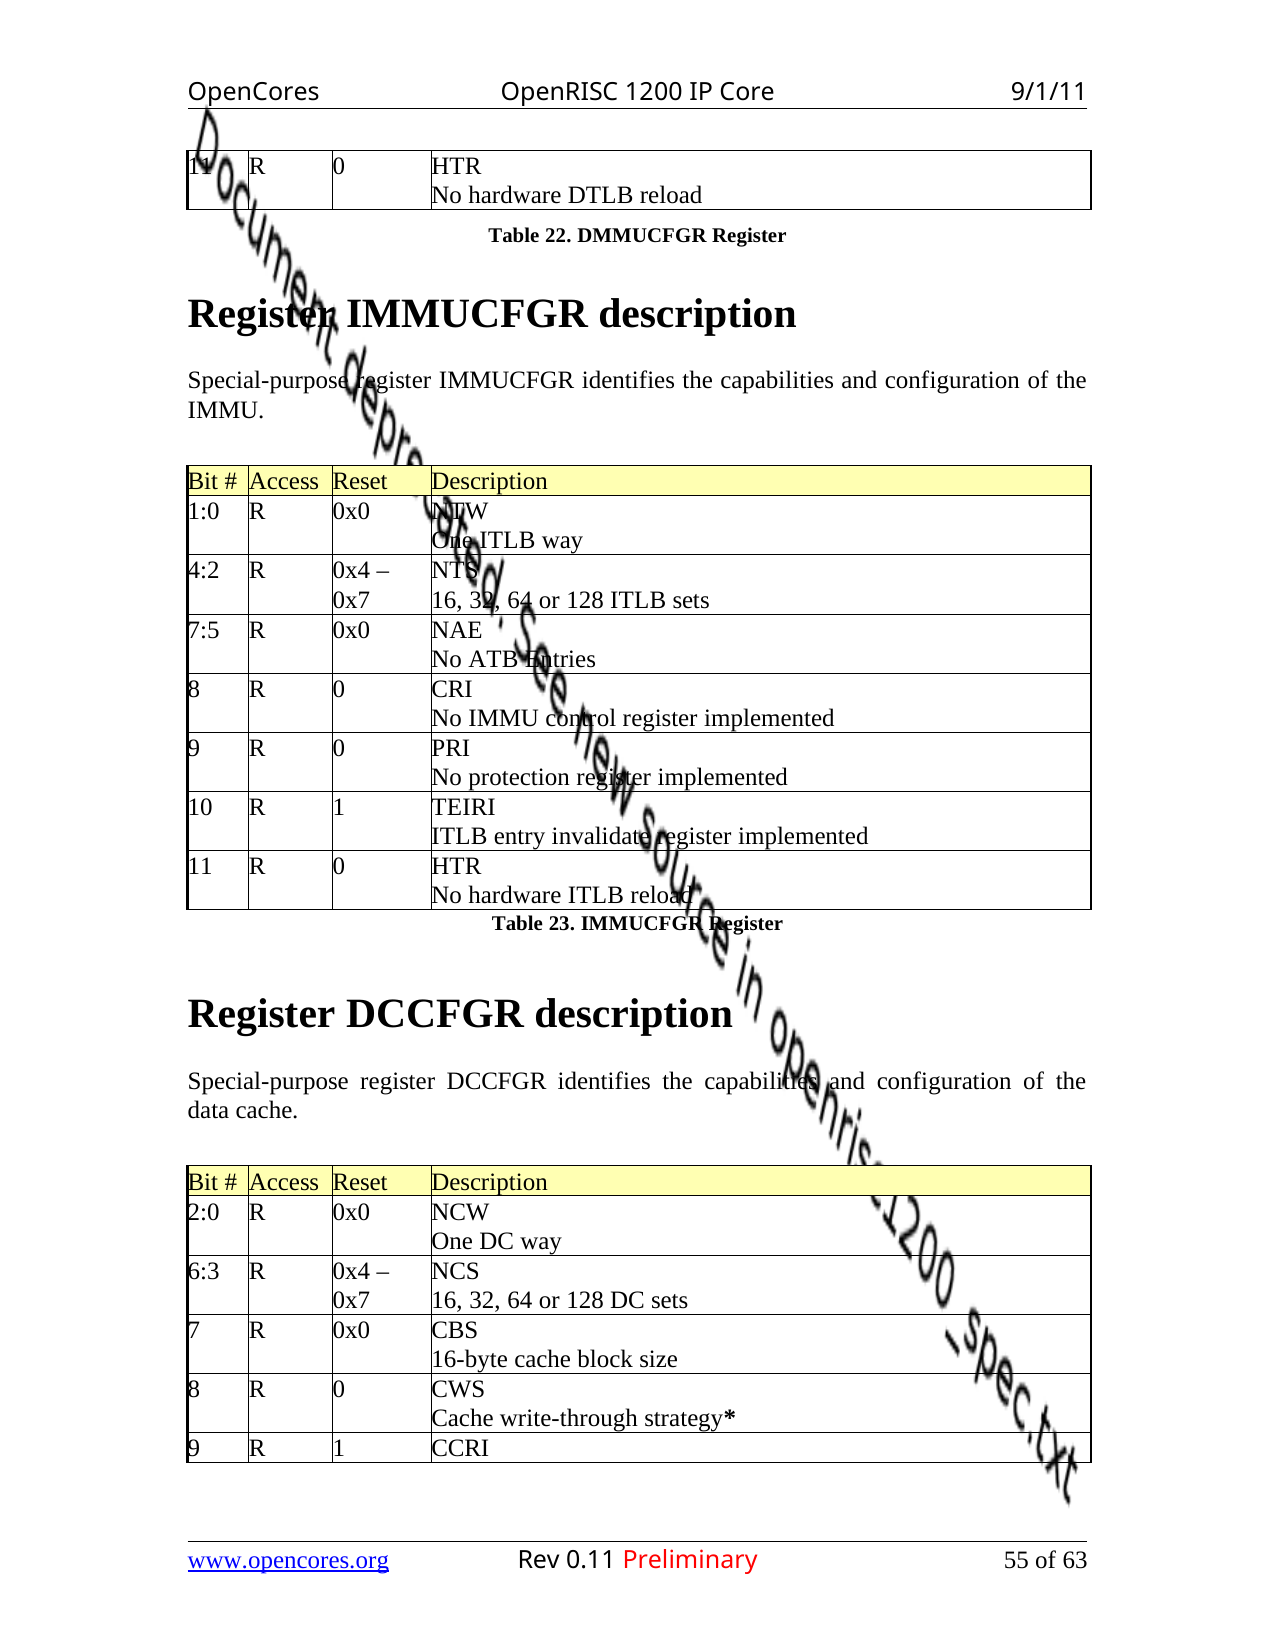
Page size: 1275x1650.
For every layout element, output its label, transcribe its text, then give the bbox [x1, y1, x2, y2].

table_header Reset [333, 466, 431, 495]
table_header Description [432, 1166, 1090, 1195]
table_cell 0 [333, 851, 431, 909]
table_cell CCRI [432, 1433, 1090, 1462]
table_cell 11 [189, 151, 248, 209]
table_cell R [249, 1433, 332, 1462]
table_cell CBS 16-byte cache block size [432, 1315, 1090, 1373]
picture [264, 1558, 269, 1567]
table_cell R [249, 1196, 332, 1254]
table_cell 11 [189, 851, 248, 909]
table_header Access [249, 466, 332, 495]
table_header Bit # [189, 1166, 248, 1195]
subtitle Register DCCFGR description [187, 988, 1087, 1037]
table_cell 0 [333, 674, 431, 732]
table_cell PRI No protection register implemented [432, 733, 1090, 791]
text Special-purpose register DCCFGR identifies the capabilities and configuration of the data cache. [187, 1066, 1087, 1124]
table_cell 0x0 [333, 1315, 431, 1373]
table_cell NCW One DC way [432, 1196, 1090, 1254]
table_cell 0x4 – 0x7 [333, 555, 431, 613]
table_cell 0x0 [333, 1196, 431, 1254]
picture [187, 1463, 1088, 1576]
table_cell 0x0 [333, 615, 431, 673]
table_cell NAE No ATB Entries [432, 615, 1090, 673]
table_cell 1 [333, 1433, 431, 1462]
table_cell R [249, 674, 332, 732]
table_cell 0 [333, 1374, 431, 1432]
table_cell 0 [333, 733, 431, 791]
table_cell 7:5 [189, 615, 248, 673]
table_cell R [249, 151, 332, 209]
table_header Bit # [189, 466, 248, 495]
table_cell 9 [189, 1433, 248, 1462]
text Table 23. IMMUCFGR Register [187, 910, 1087, 934]
table_cell R [249, 555, 332, 613]
table_cell NCS 16, 32, 64 or 128 DC sets [432, 1256, 1090, 1314]
table_cell R [249, 1374, 332, 1432]
text Special-purpose register IMMUCFGR identifies the capabilities and configuration of the IMMU. [187, 365, 1087, 423]
table_cell R [249, 496, 332, 554]
subtitle Register IMMUCFGR description [187, 288, 1087, 336]
table_cell 7 [189, 1315, 248, 1373]
table_header Description [432, 466, 1090, 495]
text Table 22. DMMUCFGR Register [187, 223, 1087, 247]
table_cell R [249, 615, 332, 673]
table_cell R [249, 851, 332, 909]
picture [187, 210, 1088, 465]
table_cell 1:0 [189, 496, 248, 554]
table_cell 10 [189, 792, 248, 850]
table_cell 4:2 [189, 555, 248, 613]
table_cell R [249, 792, 332, 850]
table_cell 1 [333, 792, 431, 850]
table_header Access [249, 1166, 332, 1195]
table_cell R [249, 1256, 332, 1314]
table_cell NTW One ITLB way [432, 496, 1090, 554]
table_cell R [249, 1315, 332, 1373]
table_cell CWS Cache write-through strategy* [432, 1374, 1090, 1432]
table_cell HTR No hardware ITLB reload [432, 851, 1090, 909]
table_cell 0 [333, 151, 431, 209]
table_cell 8 [189, 1374, 248, 1432]
table_cell CRI No IMMU control register implemented [432, 674, 1090, 732]
table_cell 9 [189, 733, 248, 791]
table_header Reset [333, 1166, 431, 1195]
table_cell 0x0 [333, 496, 431, 554]
table_cell 0x4 – 0x7 [333, 1256, 431, 1314]
table_cell TEIRI ITLB entry invalidate register implemented [432, 792, 1090, 850]
picture [187, 73, 1088, 150]
table_cell R [249, 733, 332, 791]
table_cell 6:3 [189, 1256, 248, 1314]
table_cell 2:0 [189, 1196, 248, 1254]
table_cell 8 [189, 674, 248, 732]
picture [187, 910, 1088, 1165]
table_cell NTS 16, 32, 64 or 128 ITLB sets [432, 555, 1090, 613]
table_cell HTR No hardware DTLB reload [432, 151, 1090, 209]
